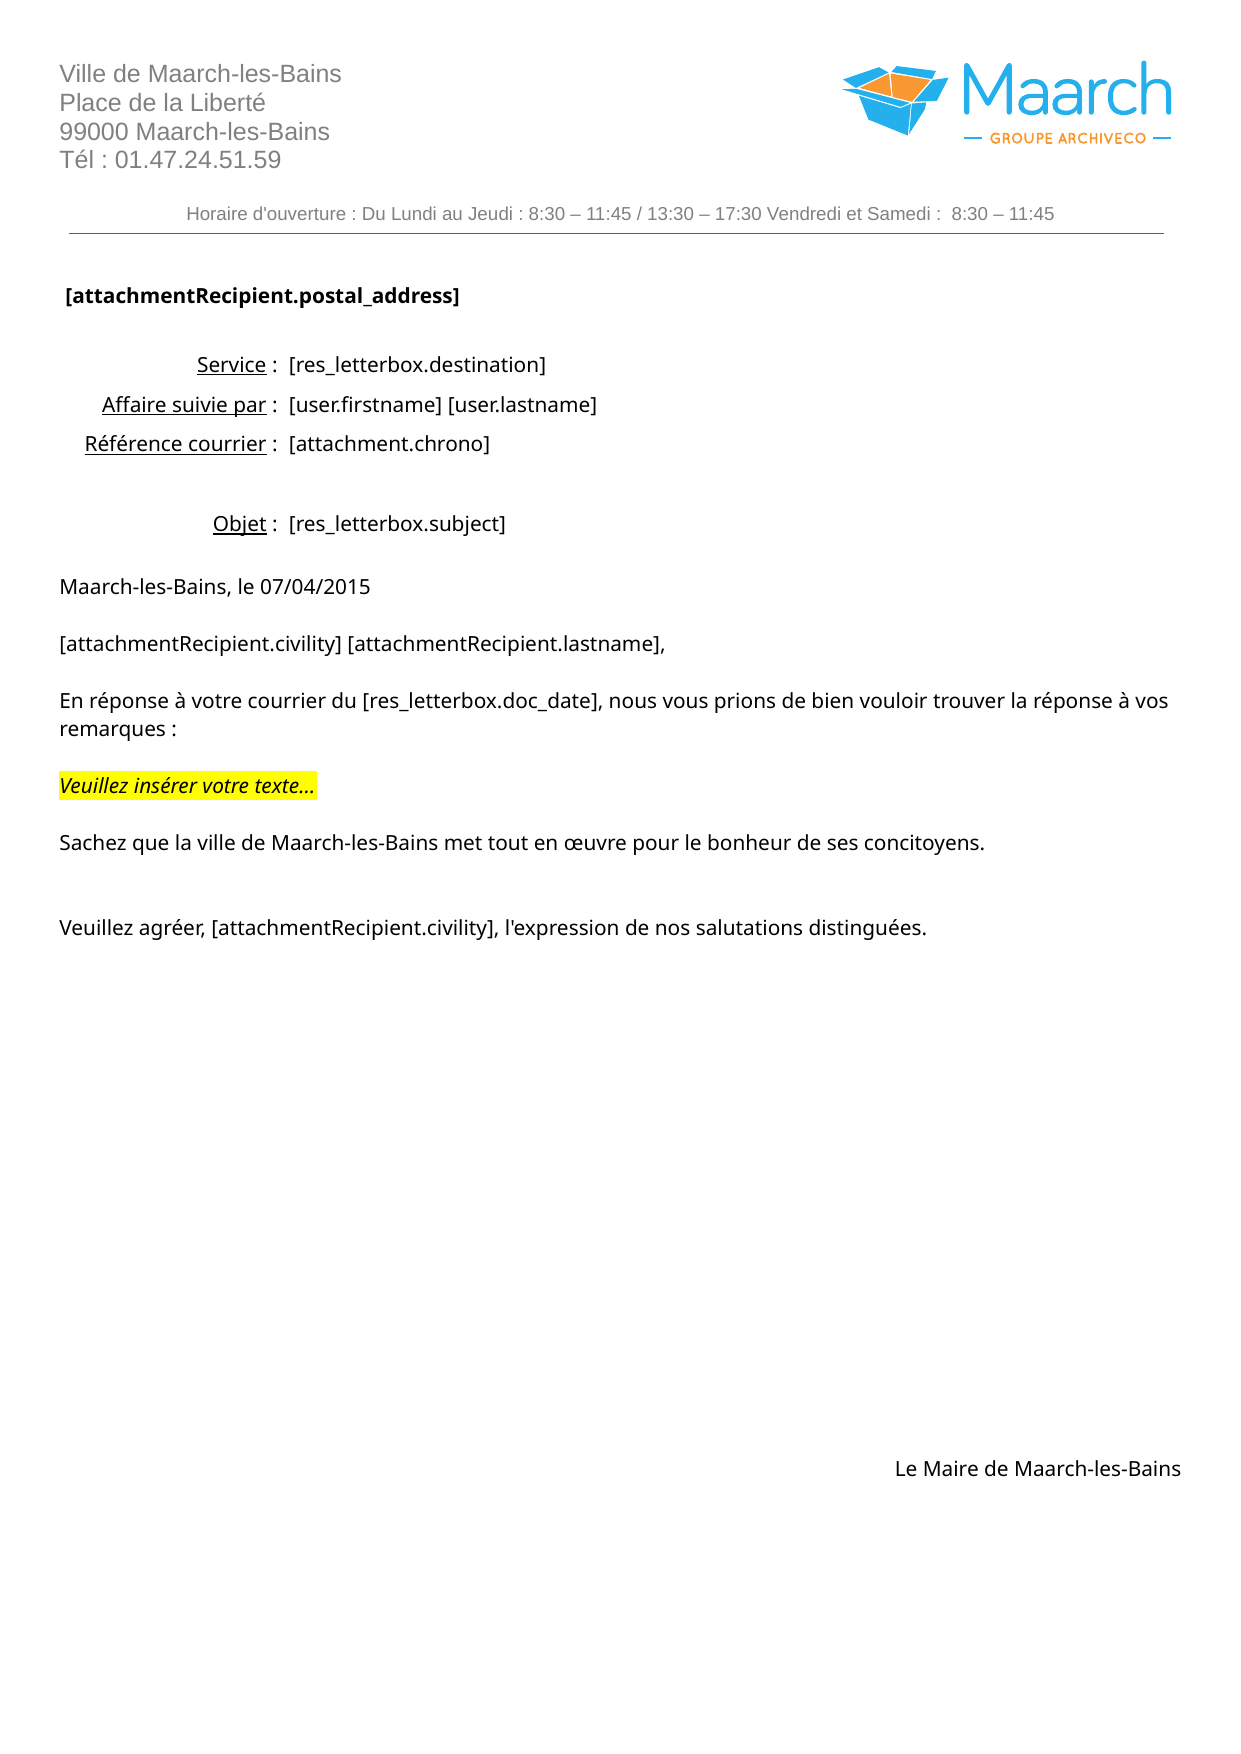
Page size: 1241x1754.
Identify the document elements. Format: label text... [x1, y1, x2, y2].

table_cell [283, 464, 816, 504]
table_cell [res_letterbox.subject] [283, 504, 816, 543]
table_cell [user.firstname] [user.lastname] [283, 384, 816, 424]
table_cell [attachment.chrono] [283, 424, 816, 464]
text [attachmentRecipient.civility] [attachmentRecipient.lastname], [59, 629, 1181, 658]
table_header Service : [59, 344, 283, 384]
text Le Maire de Maarch-les-Bains [59, 1454, 1181, 1482]
text En réponse à votre courrier du [res_letterbox.doc_date], nous vous prions de bien vouloir trouver la réponse à vos remarques : [59, 686, 1181, 743]
text Veuillez agréer, [attachmentRecipient.civility], l'expression de nos salutations distinguées. [59, 913, 1181, 942]
text Veuillez insérer votre texte… [59, 771, 1181, 800]
text Maarch-les-Bains, le 07/04/2015 [59, 572, 1181, 601]
table_cell Objet : [59, 504, 283, 543]
table_cell Affaire suivie par : [59, 384, 283, 424]
table_header [res_letterbox.destination] [283, 344, 816, 384]
text Sachez que la ville de Maarch-les-Bains met tout en œuvre pour le bonheur de ses concitoyens. [59, 828, 1181, 857]
table_cell [59, 464, 283, 504]
table_header [attachmentRecipient.postal_address] [60, 275, 1182, 315]
table_cell Référence courrier : [59, 424, 283, 464]
